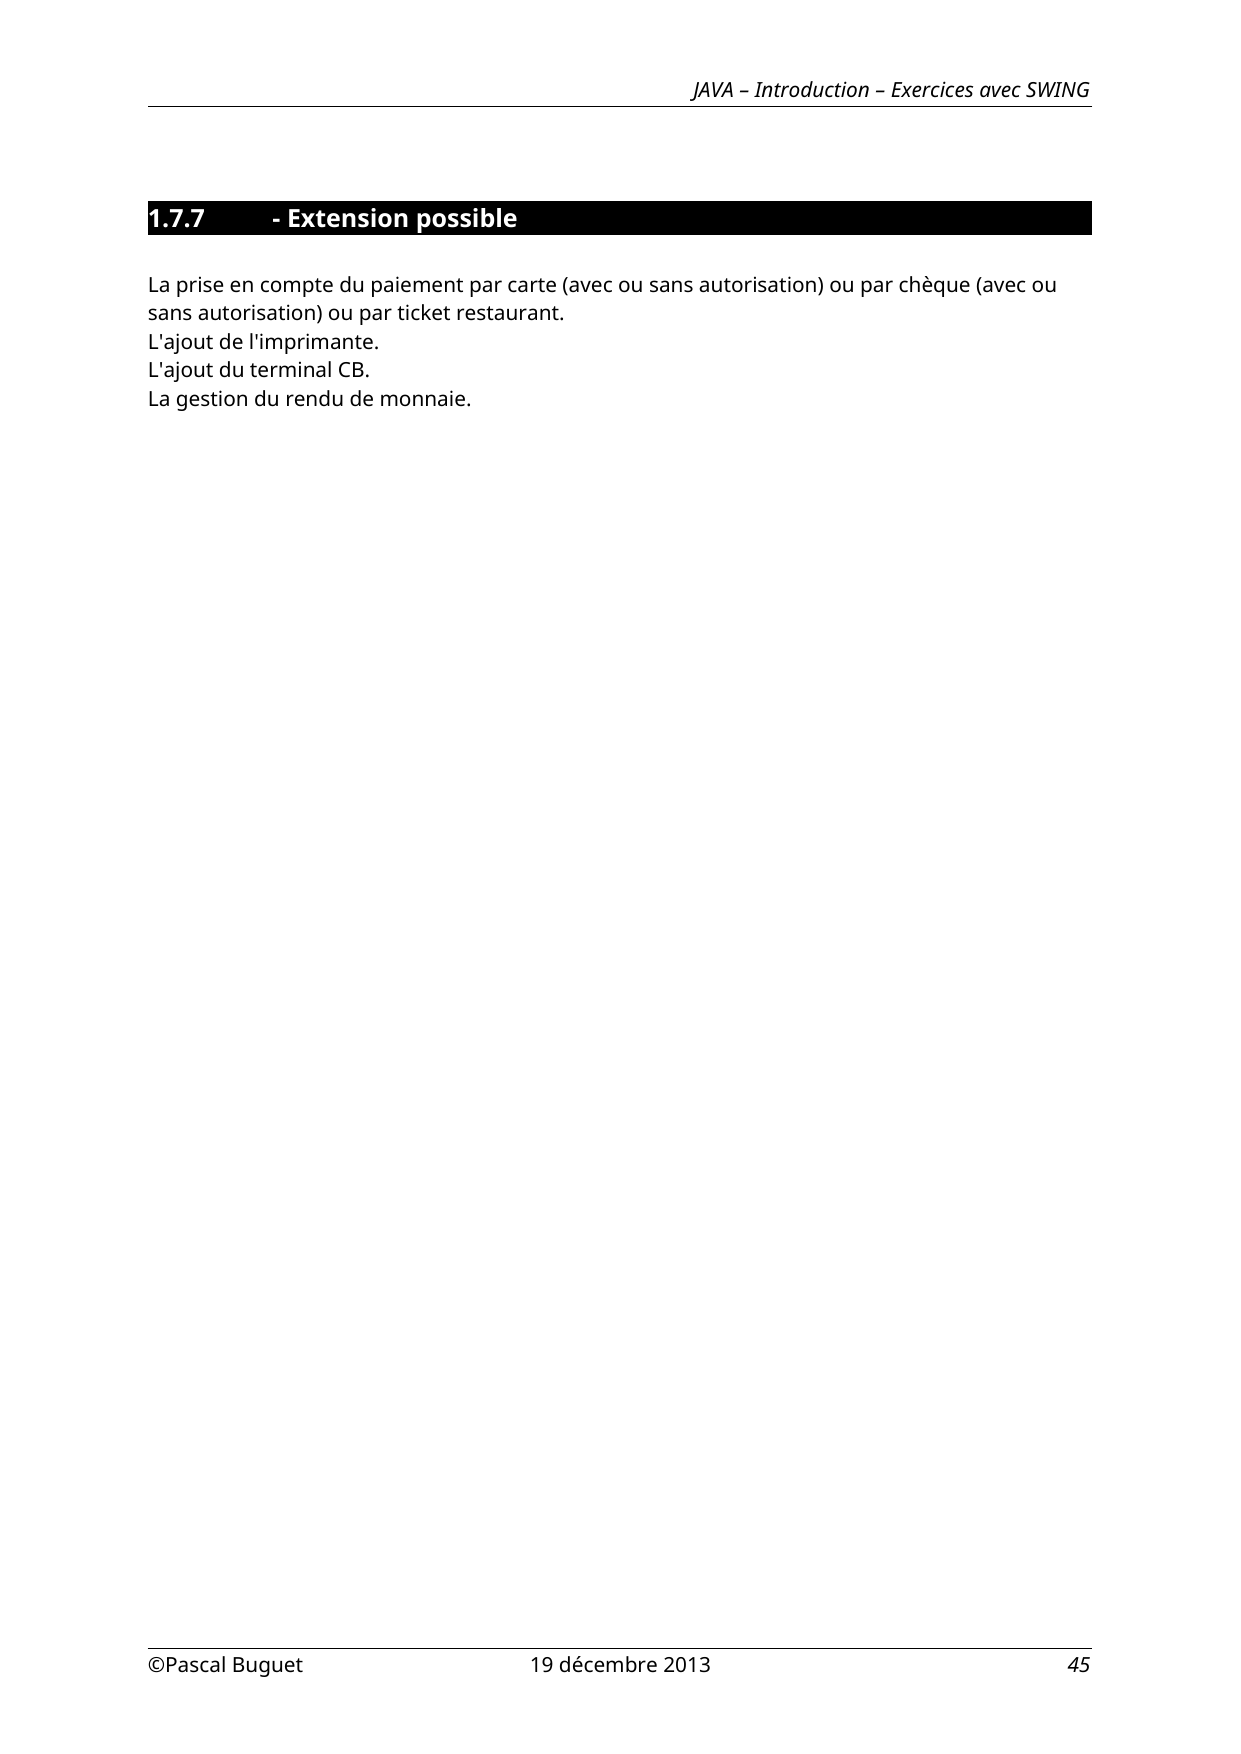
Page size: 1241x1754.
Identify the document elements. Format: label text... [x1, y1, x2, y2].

text La prise en compte du paiement par carte (avec ou sans autorisation) ou par chèque (avec ou sans autorisation) ou par ticket restaurant. [148, 270, 1092, 327]
subtitle - Extension possible [148, 201, 1092, 235]
text La gestion du rendu de monnaie. [148, 384, 1092, 412]
text L'ajout du terminal CB. [148, 355, 1092, 384]
text L'ajout de l'imprimante. [148, 327, 1092, 355]
